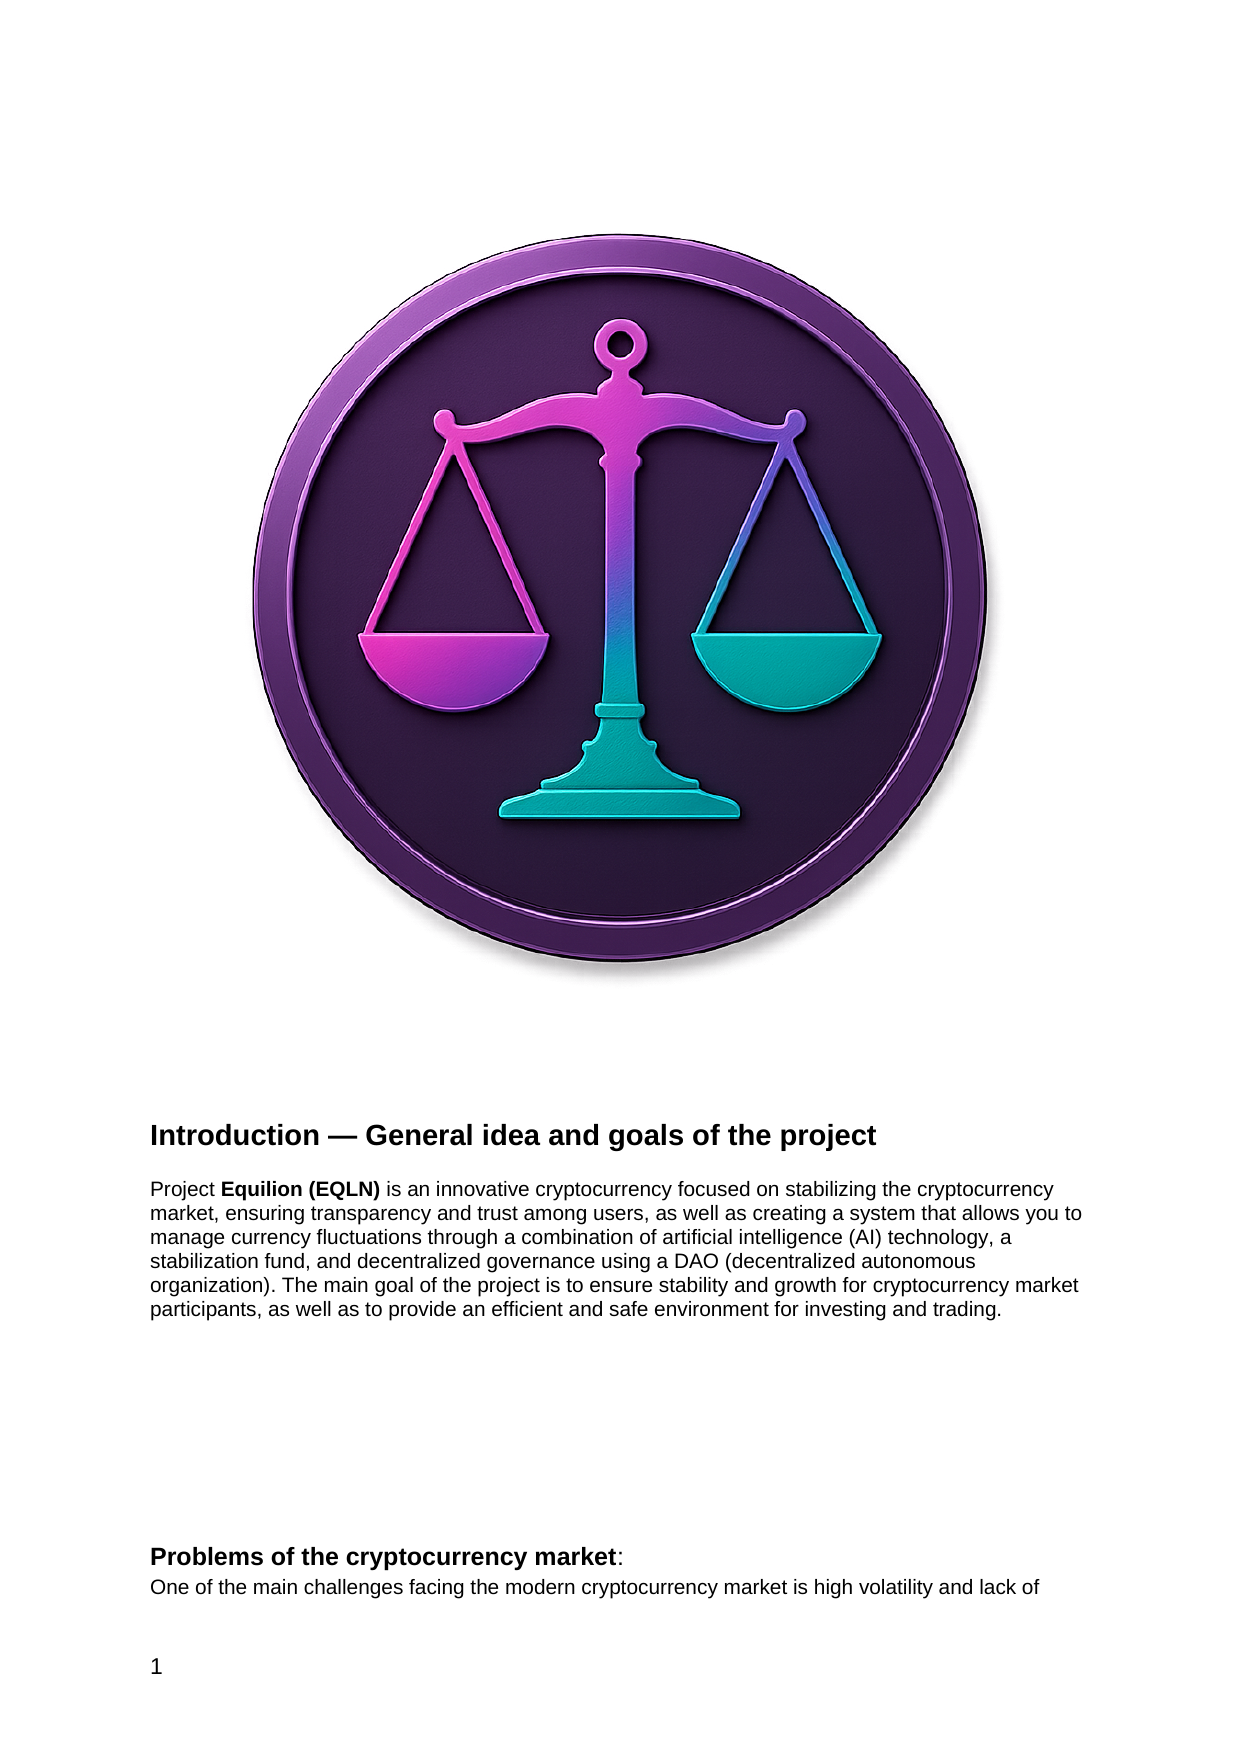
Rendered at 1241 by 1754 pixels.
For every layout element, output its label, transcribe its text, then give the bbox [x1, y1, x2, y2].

text Project Equilion (EQLN) is an innovative cryptocurrency focused on stabilizing the cryptocurrency market, ensuring transparency and trust among users, as well as creating a system that allows you to manage currency fluctuations through a combination of artificial intelligence (AI) technology, a stabilization fund, and decentralized governance using a DAO (decentralized autonomous organization). The main goal of the project is to ensure stability and growth for cryptocurrency market participants, as well as to provide an efficient and safe environment for investing and trading. [150, 1177, 1090, 1321]
text Introduction — General idea and goals of the project [150, 1118, 1090, 1152]
picture [150, 150, 1091, 1090]
text One of the main challenges facing the modern cryptocurrency market is high volatility and lack of [150, 1574, 1090, 1598]
text Problems of the cryptocurrency market: [150, 1542, 1090, 1570]
